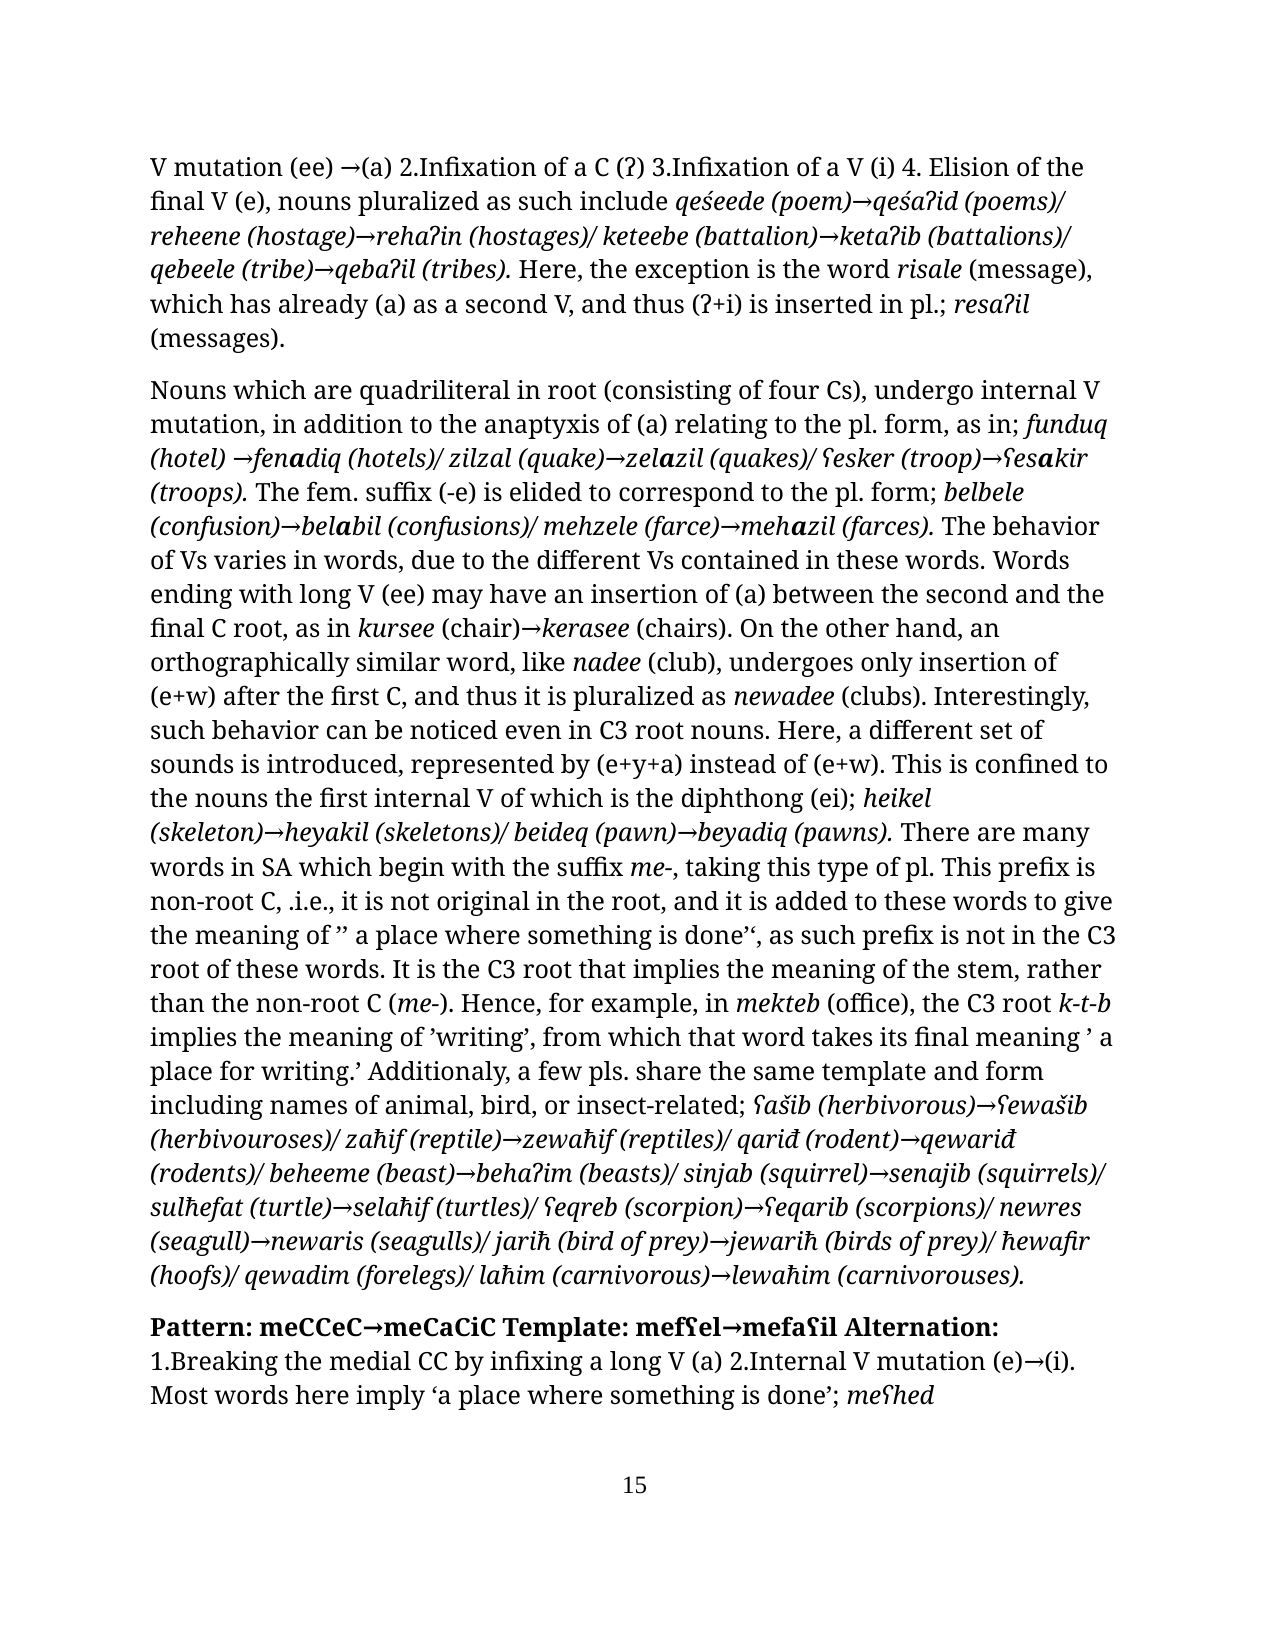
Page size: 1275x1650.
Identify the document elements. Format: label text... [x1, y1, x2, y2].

text V mutation (ee) →(a) 2.Infixation of a C (ʔ) 3.Infixation of a V (i) 4. Elision of the final V (e), nouns pluralized as such include qeśeede (poem)→qeśaʔid (poems)/ reheene (hostage)→rehaʔin (hostages)/ keteebe (battalion)→ketaʔib (battalions)/ qebeele (tribe)→qebaʔil (tribes). Here, the exception is the word risale (message), which has already (a) as a second V, and thus (ʔ+i) is inserted in pl.; resaʔil (messages). [150, 150, 1125, 354]
text Nouns which are quadriliteral in root (consisting of four Cs), undergo internal V mutation, in addition to the anaptyxis of (a) relating to the pl. form, as in; funduq (hotel) →fenadiq (hotels)/ zilzal (quake)→zelazil (quakes)/ ʕesker (troop)→ʕesakir (troops). The fem. suffix (-e) is elided to correspond to the pl. form; belbele (confusion)→belabil (confusions)/ mehzele (farce)→mehazil (farces). The behavior of Vs varies in words, due to the different Vs contained in these words. Words ending with long V (ee) may have an insertion of (a) between the second and the final C root, as in kursee (chair)→kerasee (chairs). On the other hand, an orthographically similar word, like nadee (club), undergoes only insertion of (e+w) after the first C, and thus it is pluralized as newadee (clubs). Interestingly, such behavior can be noticed even in C3 root nouns. Here, a different set of sounds is introduced, represented by (e+y+a) instead of (e+w). This is confined to the nouns the first internal V of which is the diphthong (ei); heikel (skeleton)→heyakil (skeletons)/ beideq (pawn)→beyadiq (pawns). There are many words in SA which begin with the suffix me-, taking this type of pl. This prefix is non-root C, .i.e., it is not original in the root, and it is added to these words to give the meaning of ’’ a place where something is done’‘, as such prefix is not in the C3 root of these words. It is the C3 root that implies the meaning of the stem, rather than the non-root C (me-). Hence, for example, in mekteb (office), the C3 root k-t-b implies the meaning of ’writing’, from which that word takes its final meaning ’ a place for writing.’ Additionaly, a few pls. share the same template and form including names of animal, bird, or insect-related; ʕašib (herbivorous)→ʕewašib (herbivouroses)/ zaħif (reptile)→zewaħif (reptiles)/ qariđ (rodent)→qewariđ (rodents)/ beheeme (beast)→behaʔim (beasts)/ sinjab (squirrel)→senajib (squirrels)/ sulħefat (turtle)→selaħif (turtles)/ ʕeqreb (scorpion)→ʕeqarib (scorpions)/ newres (seagull)→newaris (seagulls)/ jariħ (bird of prey)→jewariħ (birds of prey)/ ħewafir (hoofs)/ qewadim (forelegs)/ laħim (carnivorous)→lewaħim (carnivorouses). [150, 372, 1125, 1292]
text Pattern: meCCeC→meCaCiC Template: mefʕel→mefaʕil Alternation: 1.Breaking the medial CC by infixing a long V (a) 2.Internal V mutation (e)→(i). Most words here imply ‘a place where something is done’; meʕhed [150, 1310, 1125, 1412]
